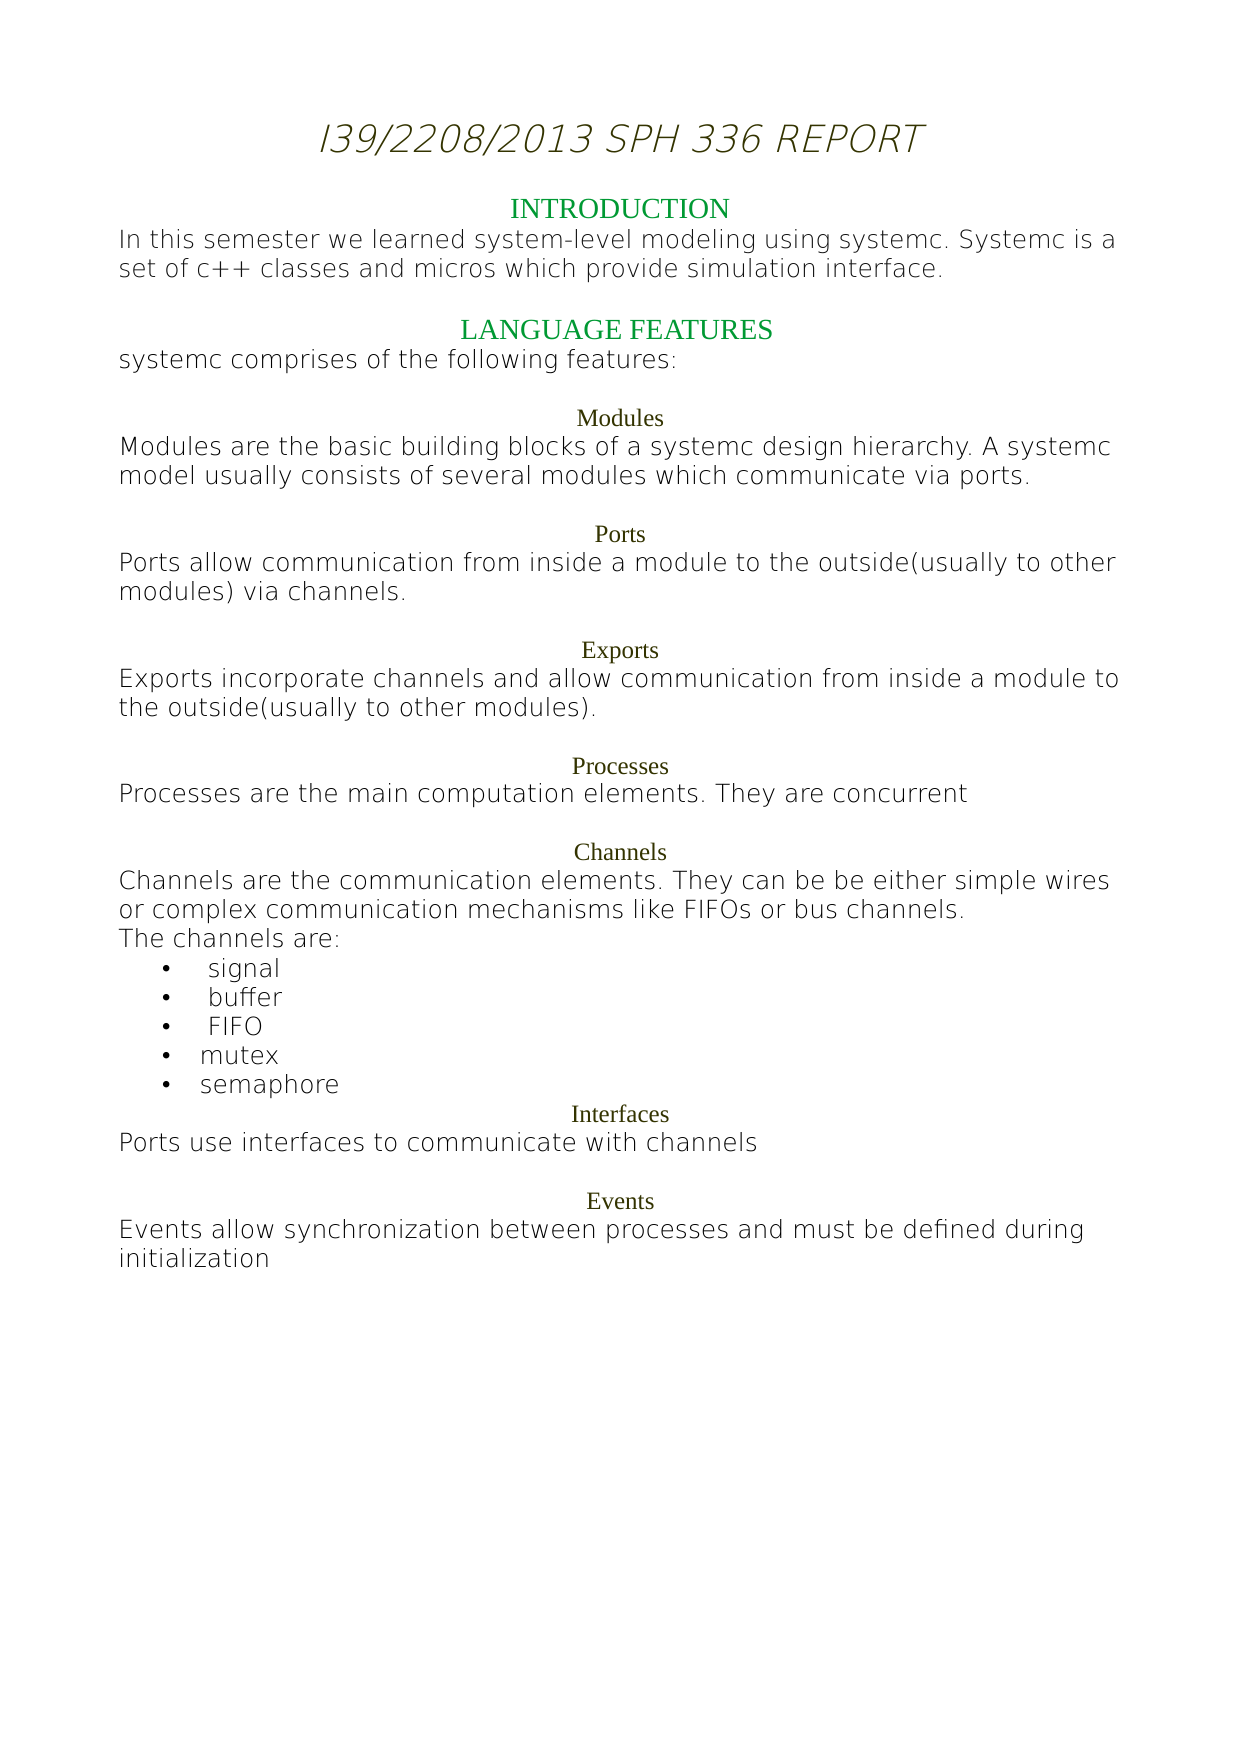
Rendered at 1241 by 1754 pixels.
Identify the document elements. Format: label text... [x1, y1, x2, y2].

text Processes [118, 751, 1122, 779]
text In this semester we learned system-level modeling using systemc. Systemc is a set of c++ classes and micros which provide simulation interface. [118, 225, 1122, 283]
text Ports [118, 519, 1122, 548]
list mutex [162, 1041, 1122, 1070]
text Processes are the main computation elements. They are concurrent [118, 779, 1122, 809]
text Exports [118, 635, 1122, 664]
list signal [162, 954, 1122, 983]
text Modules [118, 403, 1122, 432]
list FIFO [162, 1012, 1122, 1041]
text Exports incorporate channels and allow communication from inside a module to the outside(usually to other modules). [118, 664, 1122, 722]
list semaphore [162, 1070, 1122, 1099]
text Ports allow communication from inside a module to the outside(usually to other modules) via channels. [118, 548, 1122, 606]
text The channels are: [118, 924, 1122, 954]
text LANGUAGE FEATURES [118, 312, 1122, 345]
text Modules are the basic building blocks of a systemc design hierarchy. A systemc model usually consists of several modules which communicate via ports. [118, 432, 1122, 490]
text Events allow synchronization between processes and must be defined during initialization [118, 1215, 1122, 1273]
text Channels [118, 837, 1122, 866]
text Interfaces [118, 1099, 1122, 1128]
text INTRODUCTION [118, 191, 1122, 225]
text systemc comprises of the following features: [118, 345, 1122, 374]
text Events [118, 1186, 1122, 1215]
text Channels are the communication elements. They can be be either simple wires or complex communication mechanisms like FIFOs or bus channels. [118, 866, 1122, 924]
list buffer [162, 983, 1122, 1012]
text Ports use interfaces to communicate with channels [118, 1128, 1122, 1157]
